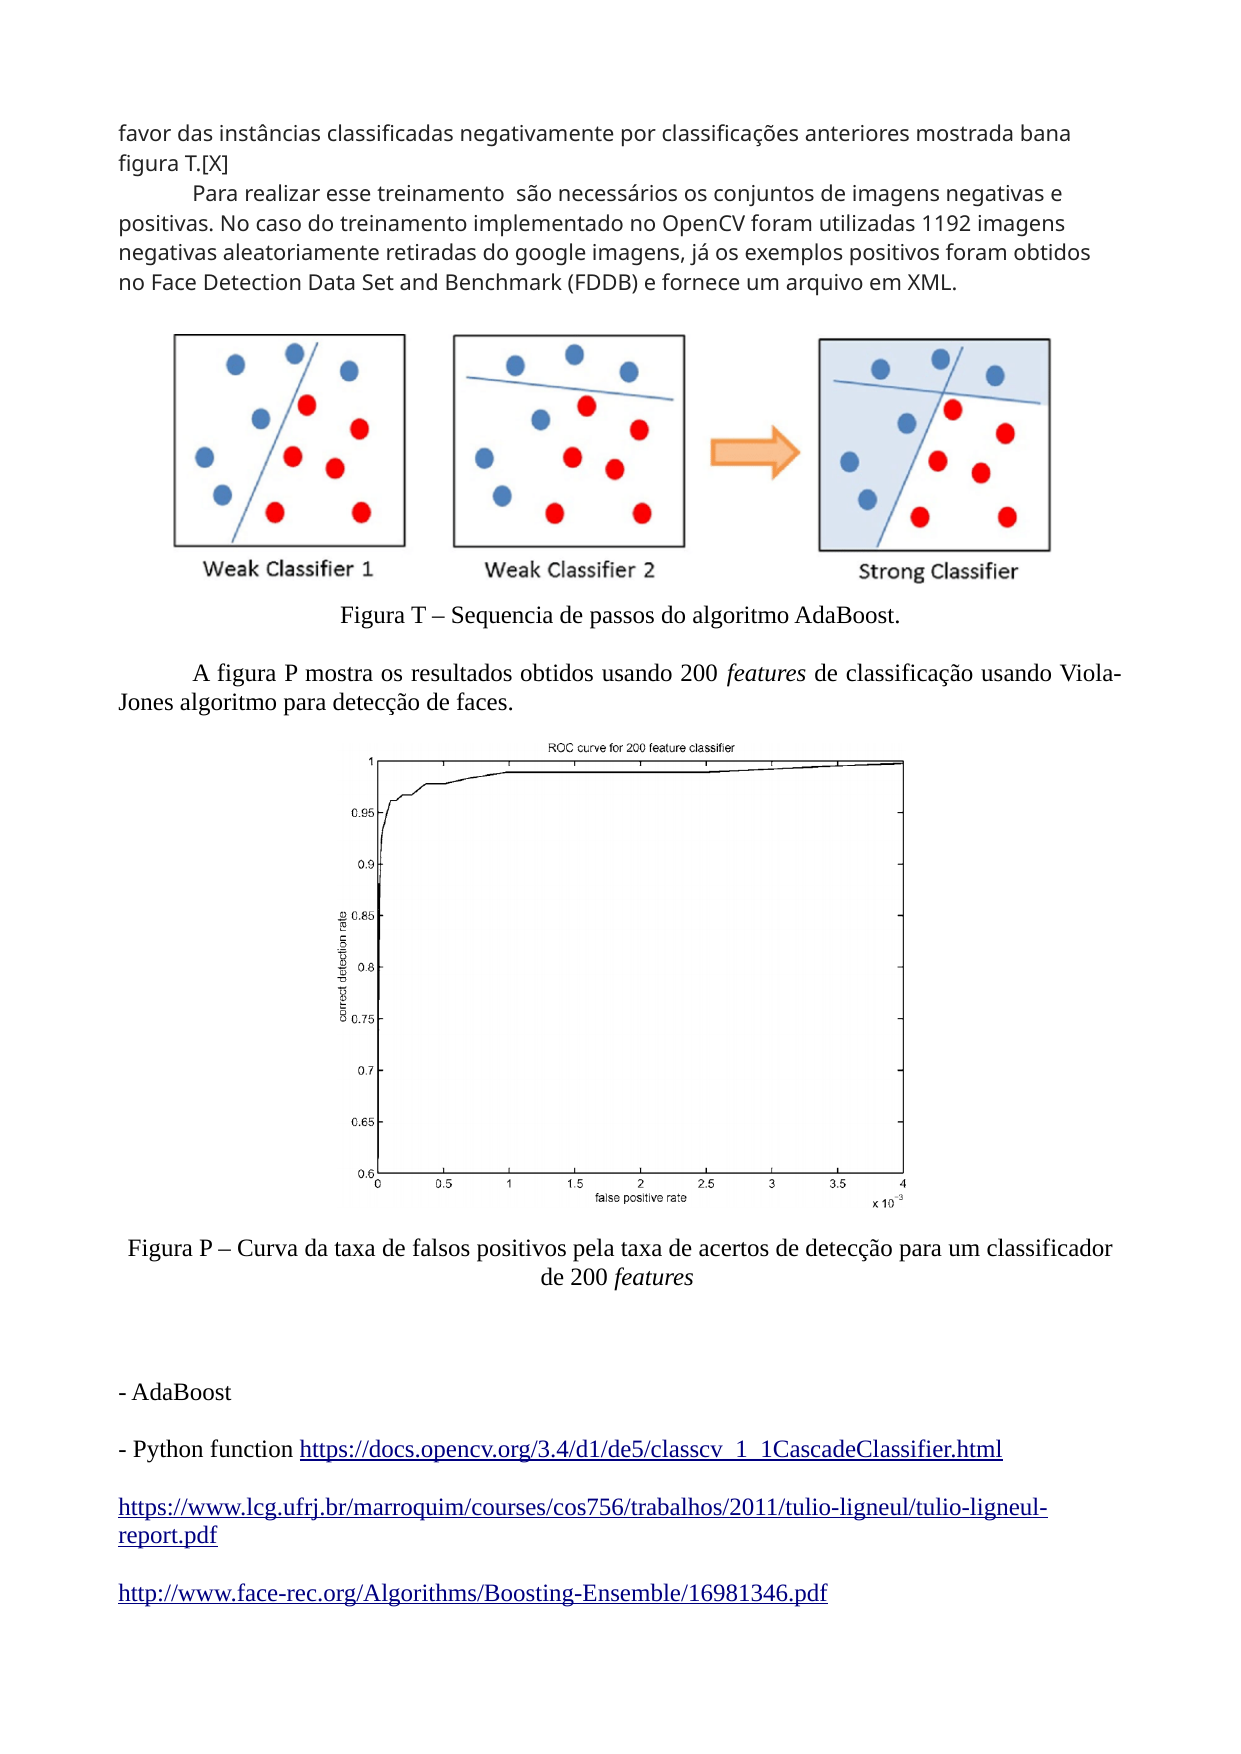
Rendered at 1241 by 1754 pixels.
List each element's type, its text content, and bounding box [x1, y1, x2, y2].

text Para realizar esse treinamento são necessários os conjuntos de imagens negativas e positivas. No caso do treinamento implementado no OpenCV foram utilizadas 1192 imagens negativas aleatoriamente retiradas do google imagens, já os exemplos positivos foram obtidos no Face Detection Data Set and Benchmark (FDDB) e fornece um arquivo em XML. [118, 178, 1122, 297]
text - Python function https://docs.opencv.org/3.4/d1/de5/classcv_1_1CascadeClassifier.html [118, 1434, 1122, 1463]
text http://www.face-rec.org/Algorithms/Boosting-Ensemble/16981346.pdf [118, 1578, 1122, 1607]
text A figura P mostra os resultados obtidos usando 200 features de classificação usando Viola-Jones algoritmo para detecção de faces. [118, 658, 1122, 716]
text https://www.lcg.ufrj.br/marroquim/courses/cos756/trabalhos/2011/tulio-ligneul/tulio-ligneul-report.pdf [118, 1492, 1122, 1549]
text favor das instâncias classificadas negativamente por classificações anteriores mostrada bana figura T.[X] [118, 118, 1122, 178]
text Figura P – Curva da taxa de falsos positivos pela taxa de acertos de detecção para um classificador de 200 features [118, 1233, 1122, 1291]
text - AdaBoost [118, 1377, 1122, 1406]
text Figura T – Sequencia de passos do algoritmo AdaBoost. [118, 326, 1122, 629]
picture [166, 334, 1057, 601]
picture [303, 715, 937, 1218]
